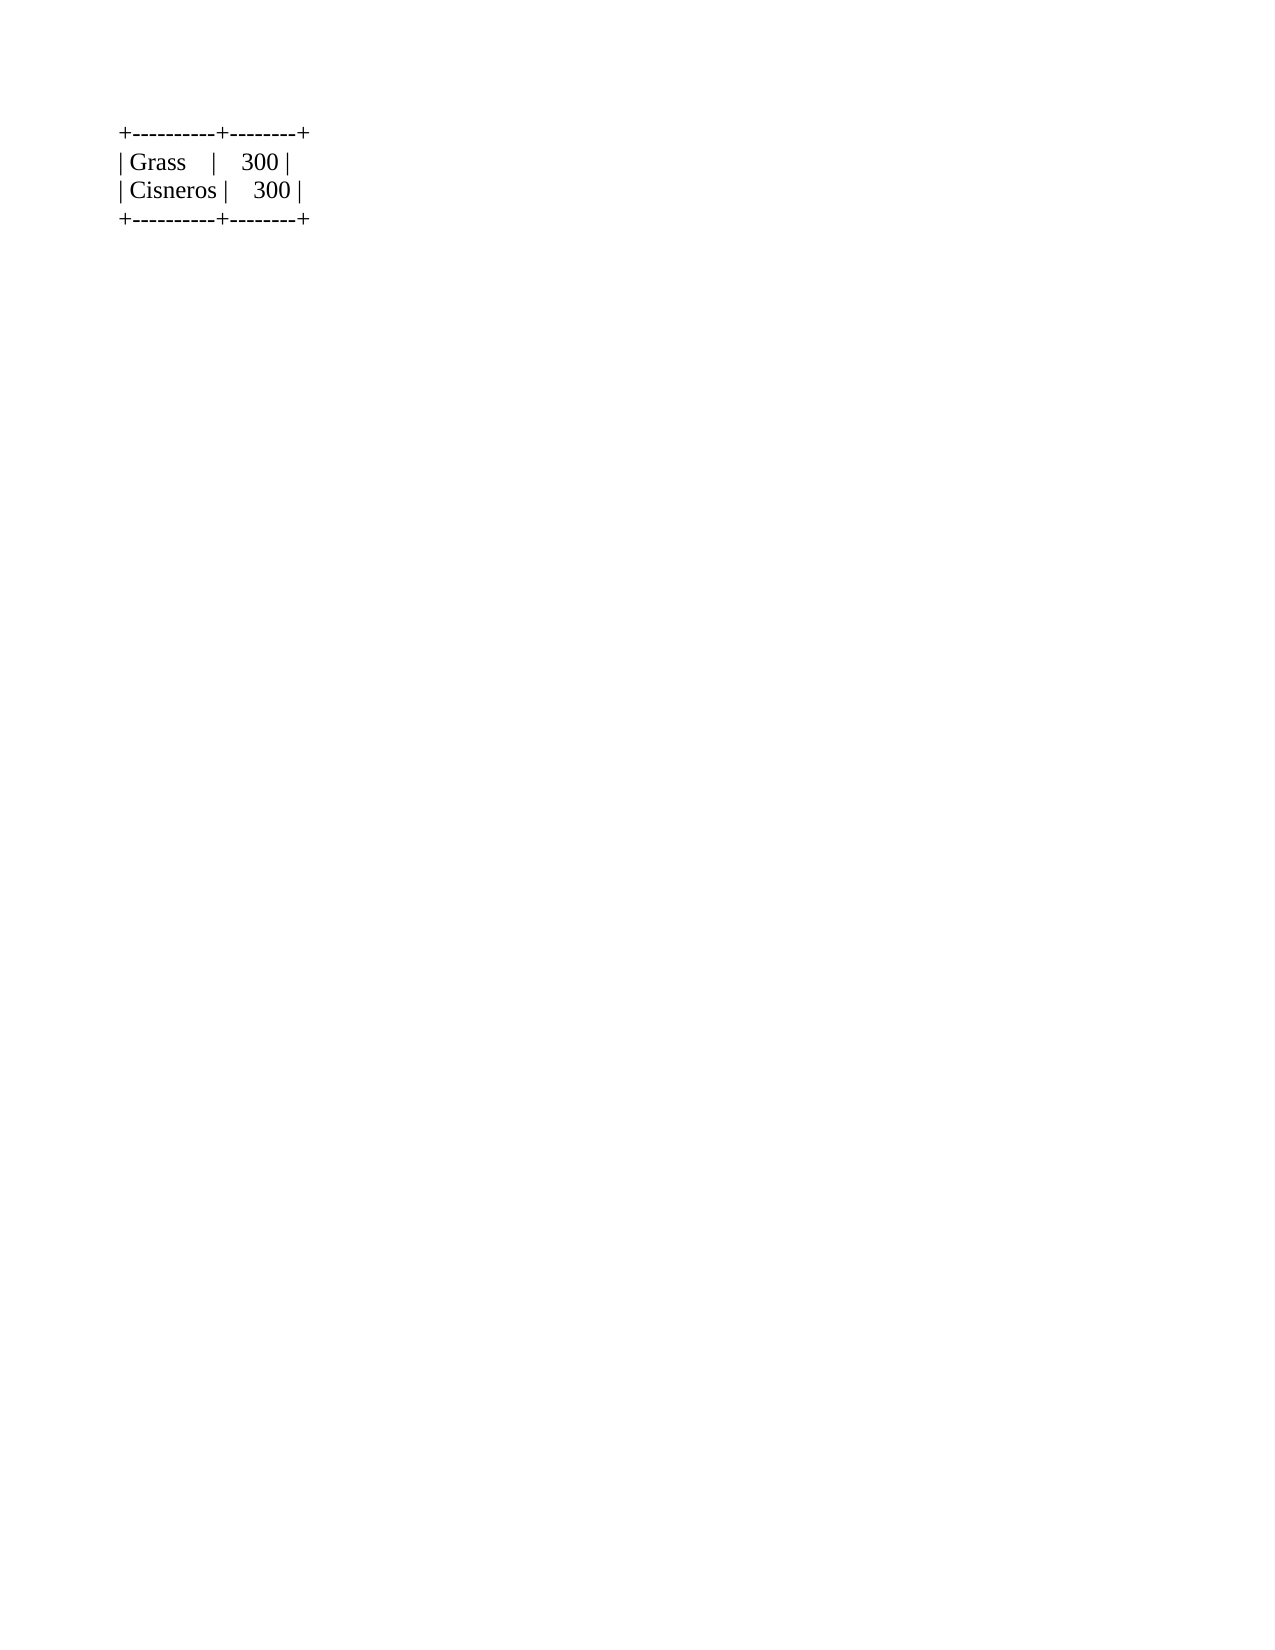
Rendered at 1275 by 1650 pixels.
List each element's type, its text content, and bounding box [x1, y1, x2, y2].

text | Cisneros | 300 | [118, 176, 1157, 204]
text | Grass | 300 | [118, 147, 1157, 176]
text +----------+--------+ [118, 204, 1157, 233]
text +----------+--------+ [118, 118, 1157, 147]
